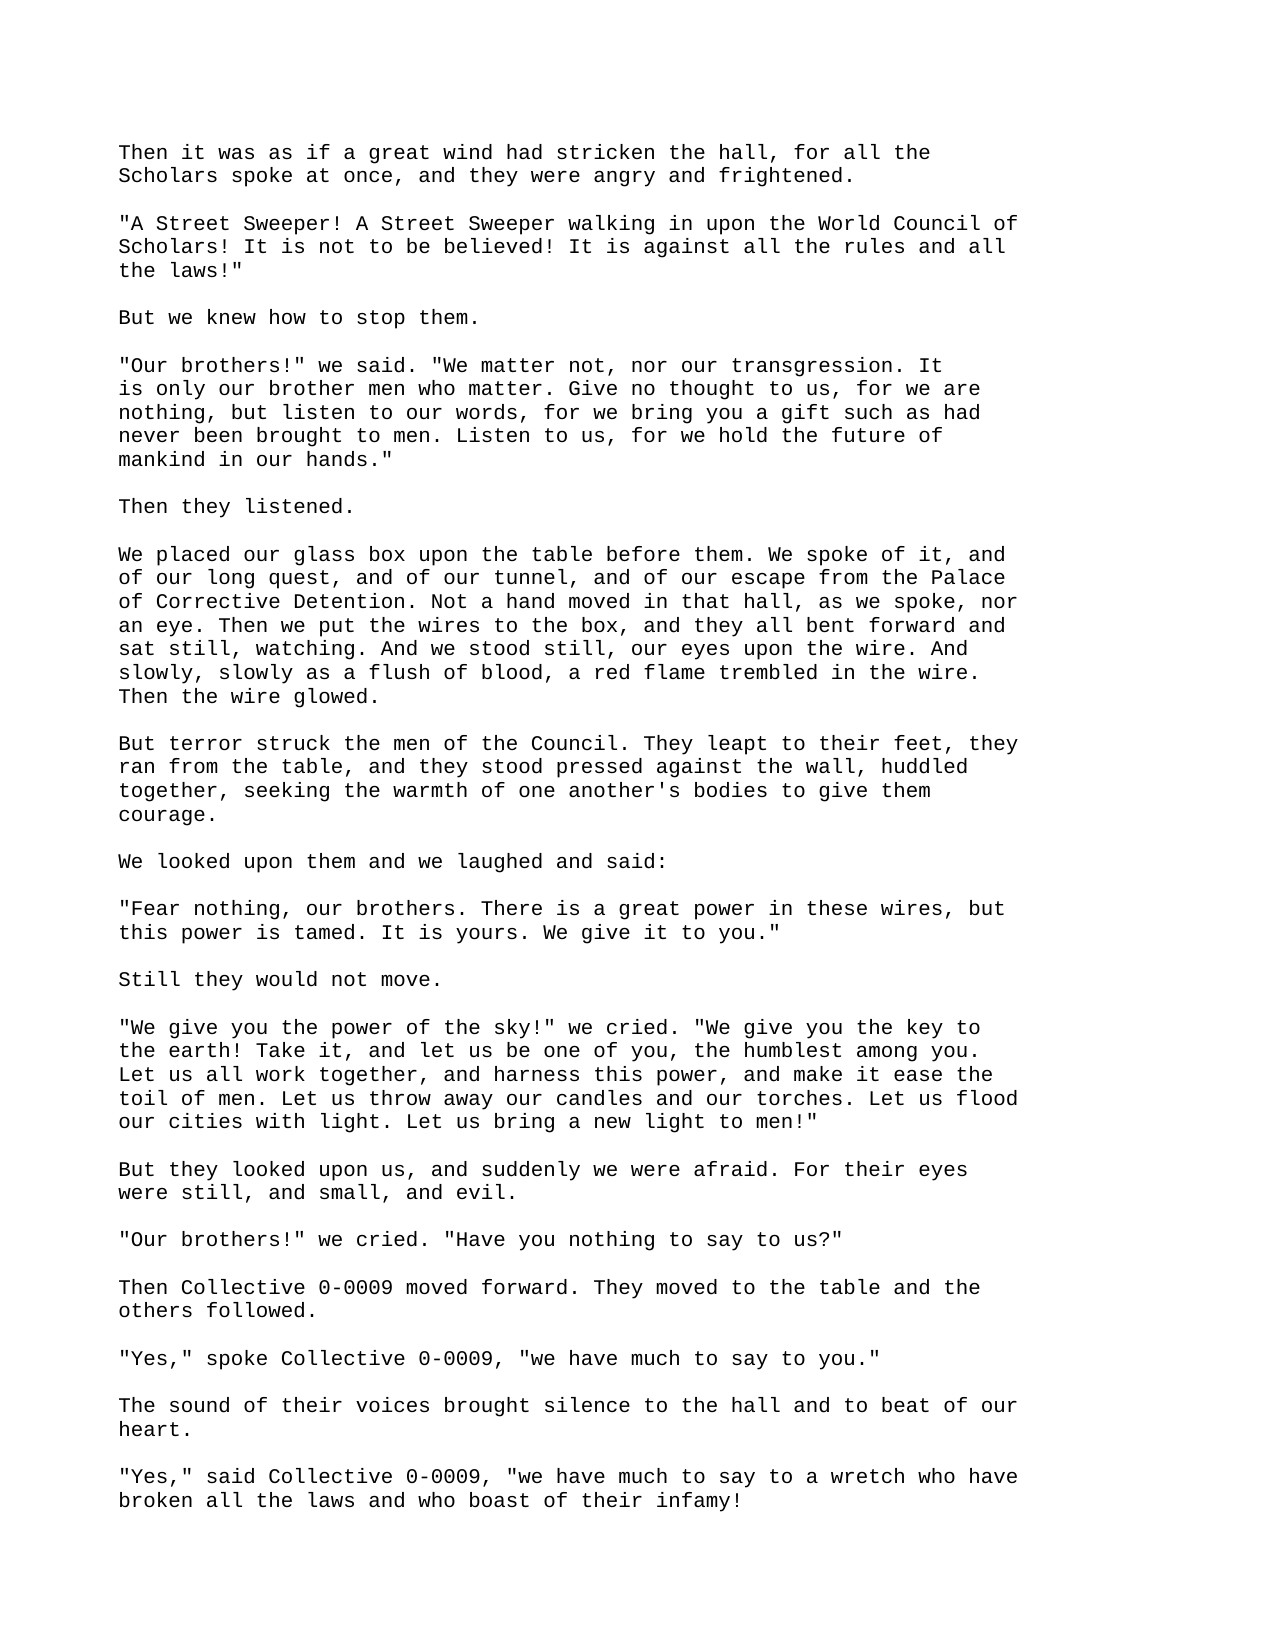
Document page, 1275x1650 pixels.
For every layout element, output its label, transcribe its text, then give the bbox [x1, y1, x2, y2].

text Still they would not move. [118, 969, 1157, 993]
text this power is tamed. It is yours. We give it to you." [118, 922, 1157, 946]
text "Yes," said Collective 0-0009, "we have much to say to a wretch who have [118, 1466, 1157, 1489]
text "Fear nothing, our brothers. There is a great power in these wires, but [118, 898, 1157, 922]
text of our long quest, and of our tunnel, and of our escape from the Palace [118, 567, 1157, 591]
text others followed. [118, 1300, 1157, 1324]
text Let us all work together, and harness this power, and make it ease the [118, 1064, 1157, 1088]
text The sound of their voices brought silence to the hall and to beat of our [118, 1395, 1157, 1419]
text Then they listened. [118, 496, 1157, 520]
text "We give you the power of the sky!" we cried. "We give you the key to [118, 1017, 1157, 1040]
text our cities with light. Let us bring a new light to men!" [118, 1111, 1157, 1135]
text is only our brother men who matter. Give no thought to us, for we are [118, 378, 1157, 402]
text broken all the laws and who boast of their infamy! [118, 1489, 1157, 1513]
text "Our brothers!" we said. "We matter not, nor our transgression. It [118, 354, 1157, 378]
text nothing, but listen to our words, for we bring you a gift such as had [118, 402, 1157, 426]
text were still, and small, and evil. [118, 1182, 1157, 1206]
text Then it was as if a great wind had stricken the hall, for all the [118, 142, 1157, 165]
text Scholars spoke at once, and they were angry and frightened. [118, 165, 1157, 189]
text We placed our glass box upon the table before them. We spoke of it, and [118, 544, 1157, 567]
text an eye. Then we put the wires to the box, and they all bent forward and [118, 615, 1157, 638]
text the laws!" [118, 260, 1157, 284]
text the earth! Take it, and let us be one of you, the humblest among you. [118, 1040, 1157, 1064]
text mankind in our hands." [118, 449, 1157, 473]
text together, seeking the warmth of one another's bodies to give them [118, 780, 1157, 804]
text of Corrective Detention. Not a hand moved in that hall, as we spoke, nor [118, 591, 1157, 615]
text heart. [118, 1419, 1157, 1442]
text Scholars! It is not to be believed! It is against all the rules and all [118, 236, 1157, 260]
text slowly, slowly as a flush of blood, a red flame trembled in the wire. [118, 662, 1157, 686]
text But they looked upon us, and suddenly we were afraid. For their eyes [118, 1158, 1157, 1182]
text courage. [118, 804, 1157, 827]
text Then the wire glowed. [118, 686, 1157, 709]
text "Our brothers!" we cried. "Have you nothing to say to us?" [118, 1229, 1157, 1253]
text We looked upon them and we laughed and said: [118, 851, 1157, 875]
text never been brought to men. Listen to us, for we hold the future of [118, 426, 1157, 449]
text "A Street Sweeper! A Street Sweeper walking in upon the World Council of [118, 213, 1157, 236]
text But terror struck the men of the Council. They leapt to their feet, they [118, 733, 1157, 757]
text ran from the table, and they stood pressed against the wall, huddled [118, 757, 1157, 780]
text But we knew how to stop them. [118, 307, 1157, 331]
text sat still, watching. And we stood still, our eyes upon the wire. And [118, 638, 1157, 662]
text "Yes," spoke Collective 0-0009, "we have much to say to you." [118, 1348, 1157, 1371]
text Then Collective 0-0009 moved forward. They moved to the table and the [118, 1277, 1157, 1300]
text toil of men. Let us throw away our candles and our torches. Let us flood [118, 1088, 1157, 1111]
